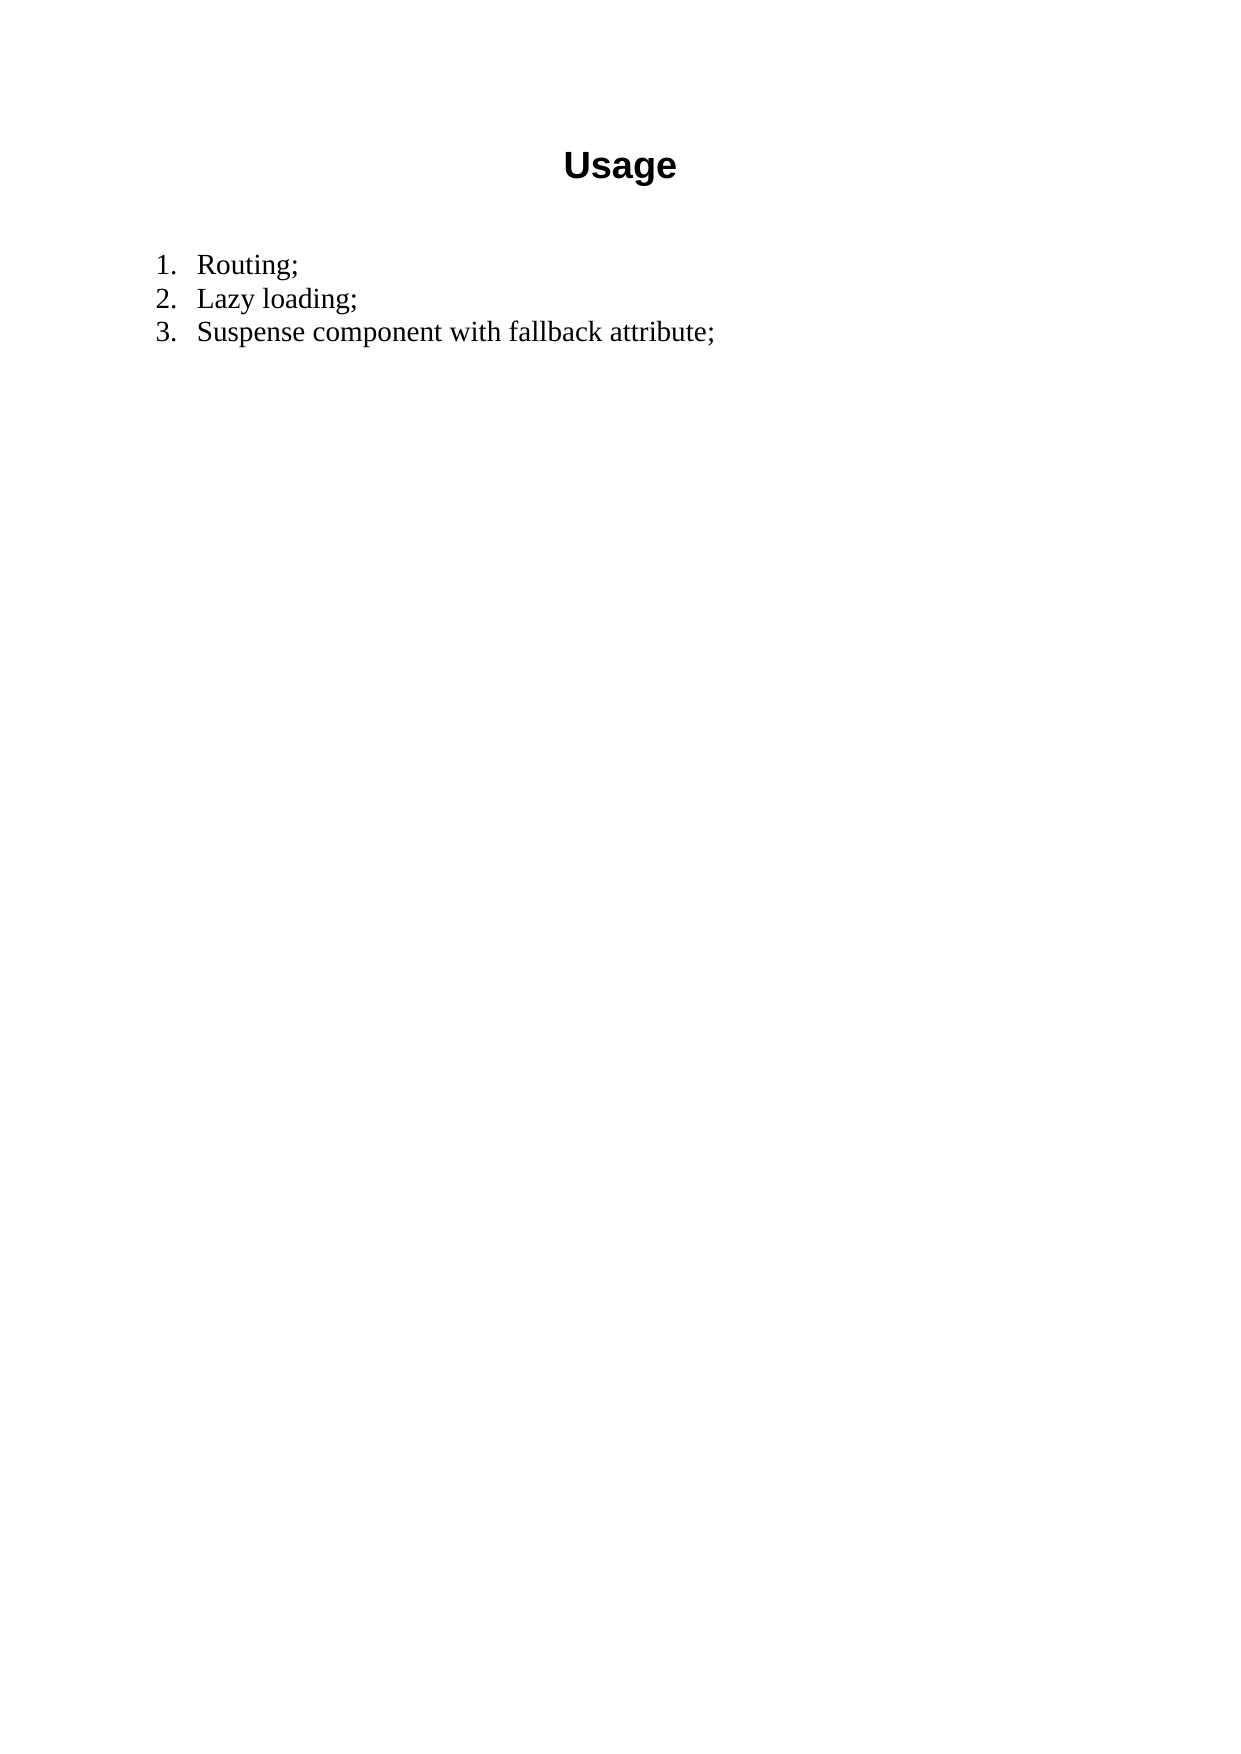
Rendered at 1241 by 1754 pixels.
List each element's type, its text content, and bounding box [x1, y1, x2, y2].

list Suspense component with fallback attribute; [155, 314, 1122, 348]
subtitle Usage [118, 143, 1122, 187]
list Lazy loading; [155, 281, 1122, 314]
list Routing; [155, 247, 1122, 281]
